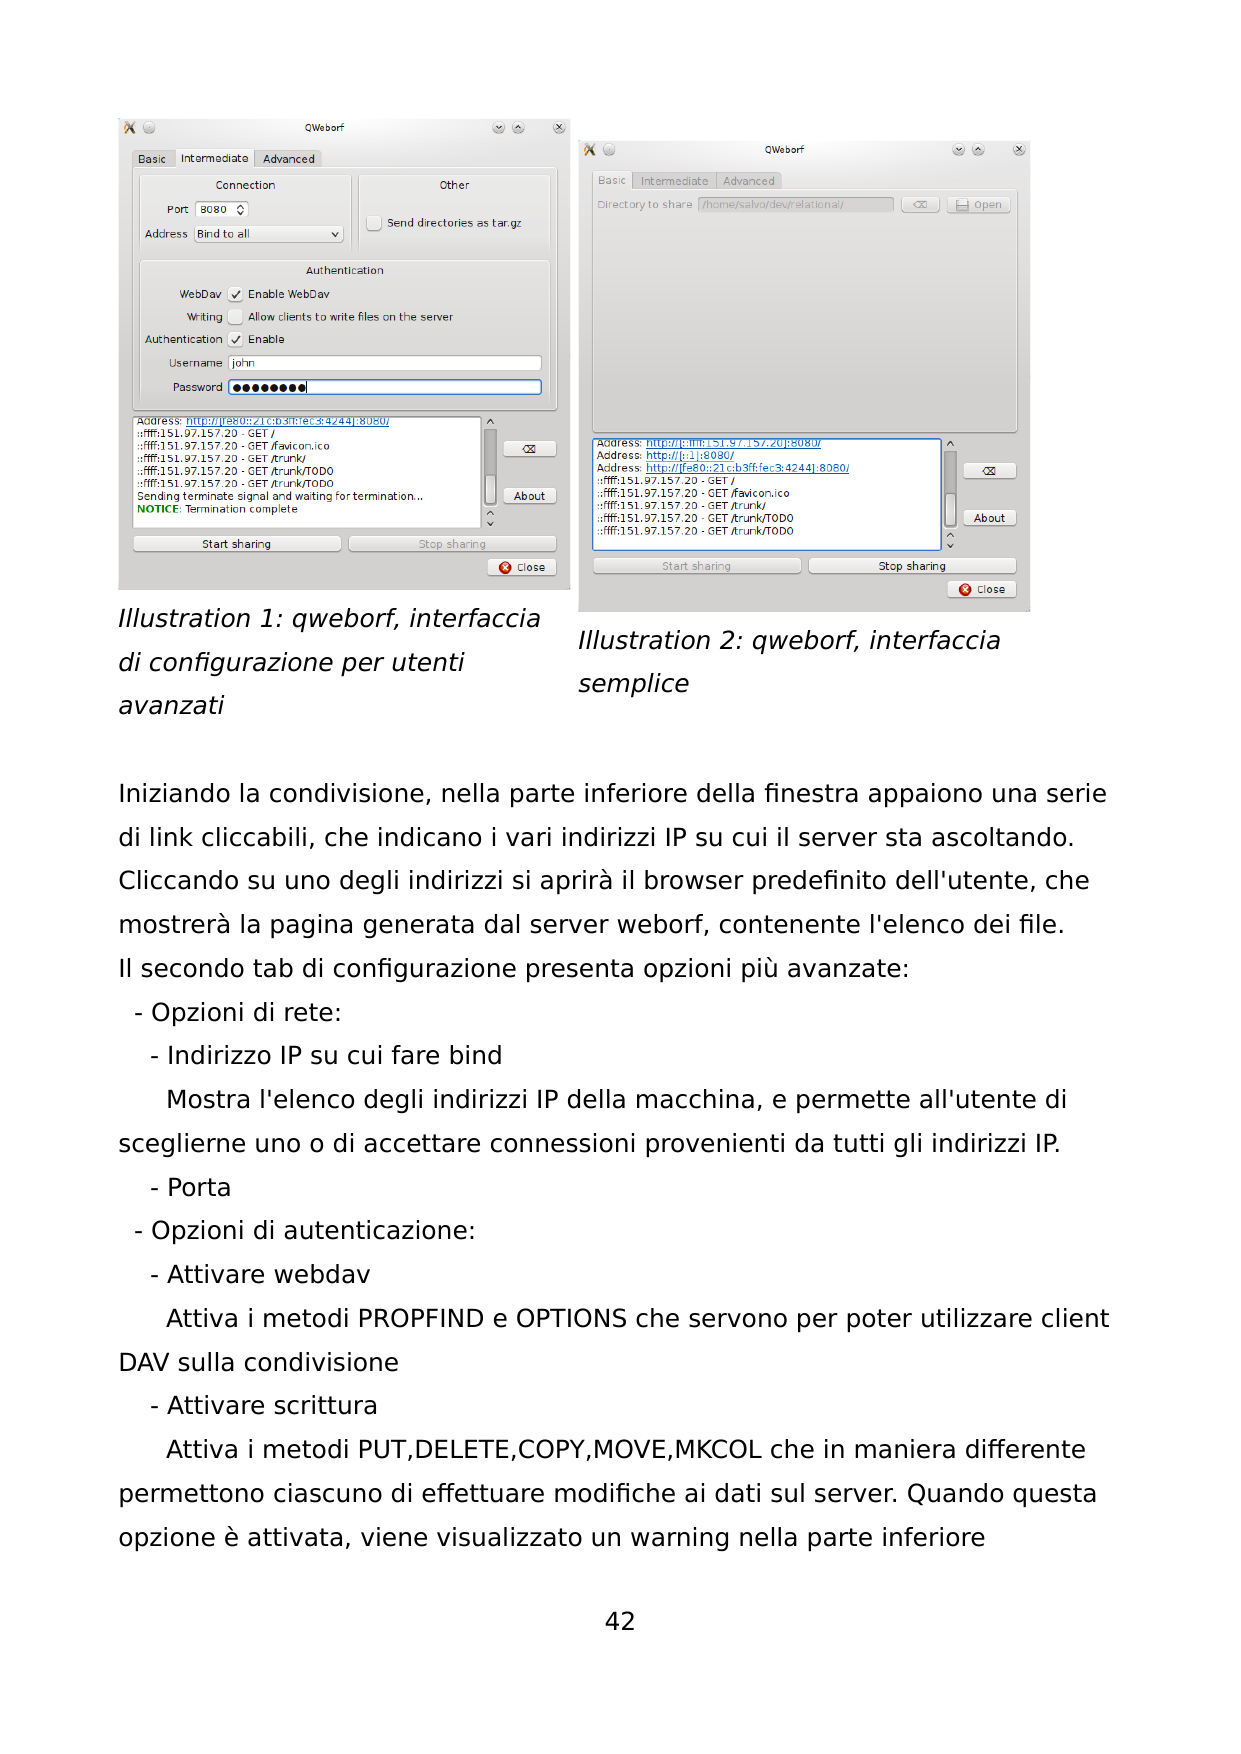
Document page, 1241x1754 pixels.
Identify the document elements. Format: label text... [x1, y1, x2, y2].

text Illustration 1: qweborf, interfaccia di configurazione per utenti avanzati [118, 590, 570, 721]
picture [578, 140, 1031, 612]
text Attiva i metodi PUT,DELETE,COPY,MOVE,MKCOL che in maniera differente permettono ciascuno di effettuare modifiche ai dati sul server. Quando questa opzione è attivata, viene visualizzato un warning nella parte inferiore [118, 1435, 1122, 1552]
text Il secondo tab di configurazione presenta opzioni più avanzate: [118, 954, 1122, 983]
text - Attivare scrittura [118, 1392, 1122, 1421]
picture [118, 118, 571, 590]
text Illustration 2: qweborf, interfaccia semplice [578, 612, 1030, 699]
text - Attivare webdav [118, 1260, 1122, 1289]
text - Indirizzo IP su cui fare bind [118, 1042, 1122, 1071]
text - Porta [118, 1173, 1122, 1202]
text Iniziando la condivisione, nella parte inferiore della finestra appaiono una serie di link cliccabili, che indicano i vari indirizzi IP su cui il server sta ascoltando. Cliccando su uno degli indirizzi si aprirà il browser predefinito dell'utente, che mostrerà la pagina generata dal server weborf, contenente l'elenco dei file. [118, 779, 1122, 939]
text Attiva i metodi PROPFIND e OPTIONS che servono per poter utilizzare client DAV sulla condivisione [118, 1304, 1122, 1377]
text - Opzioni di rete: [118, 998, 1122, 1027]
text Mostra l'elenco degli indirizzi IP della macchina, e permette all'utente di sceglierne uno o di accettare connessioni provenienti da tutti gli indirizzi IP. [118, 1085, 1122, 1158]
text - Opzioni di autenticazione: [118, 1217, 1122, 1246]
